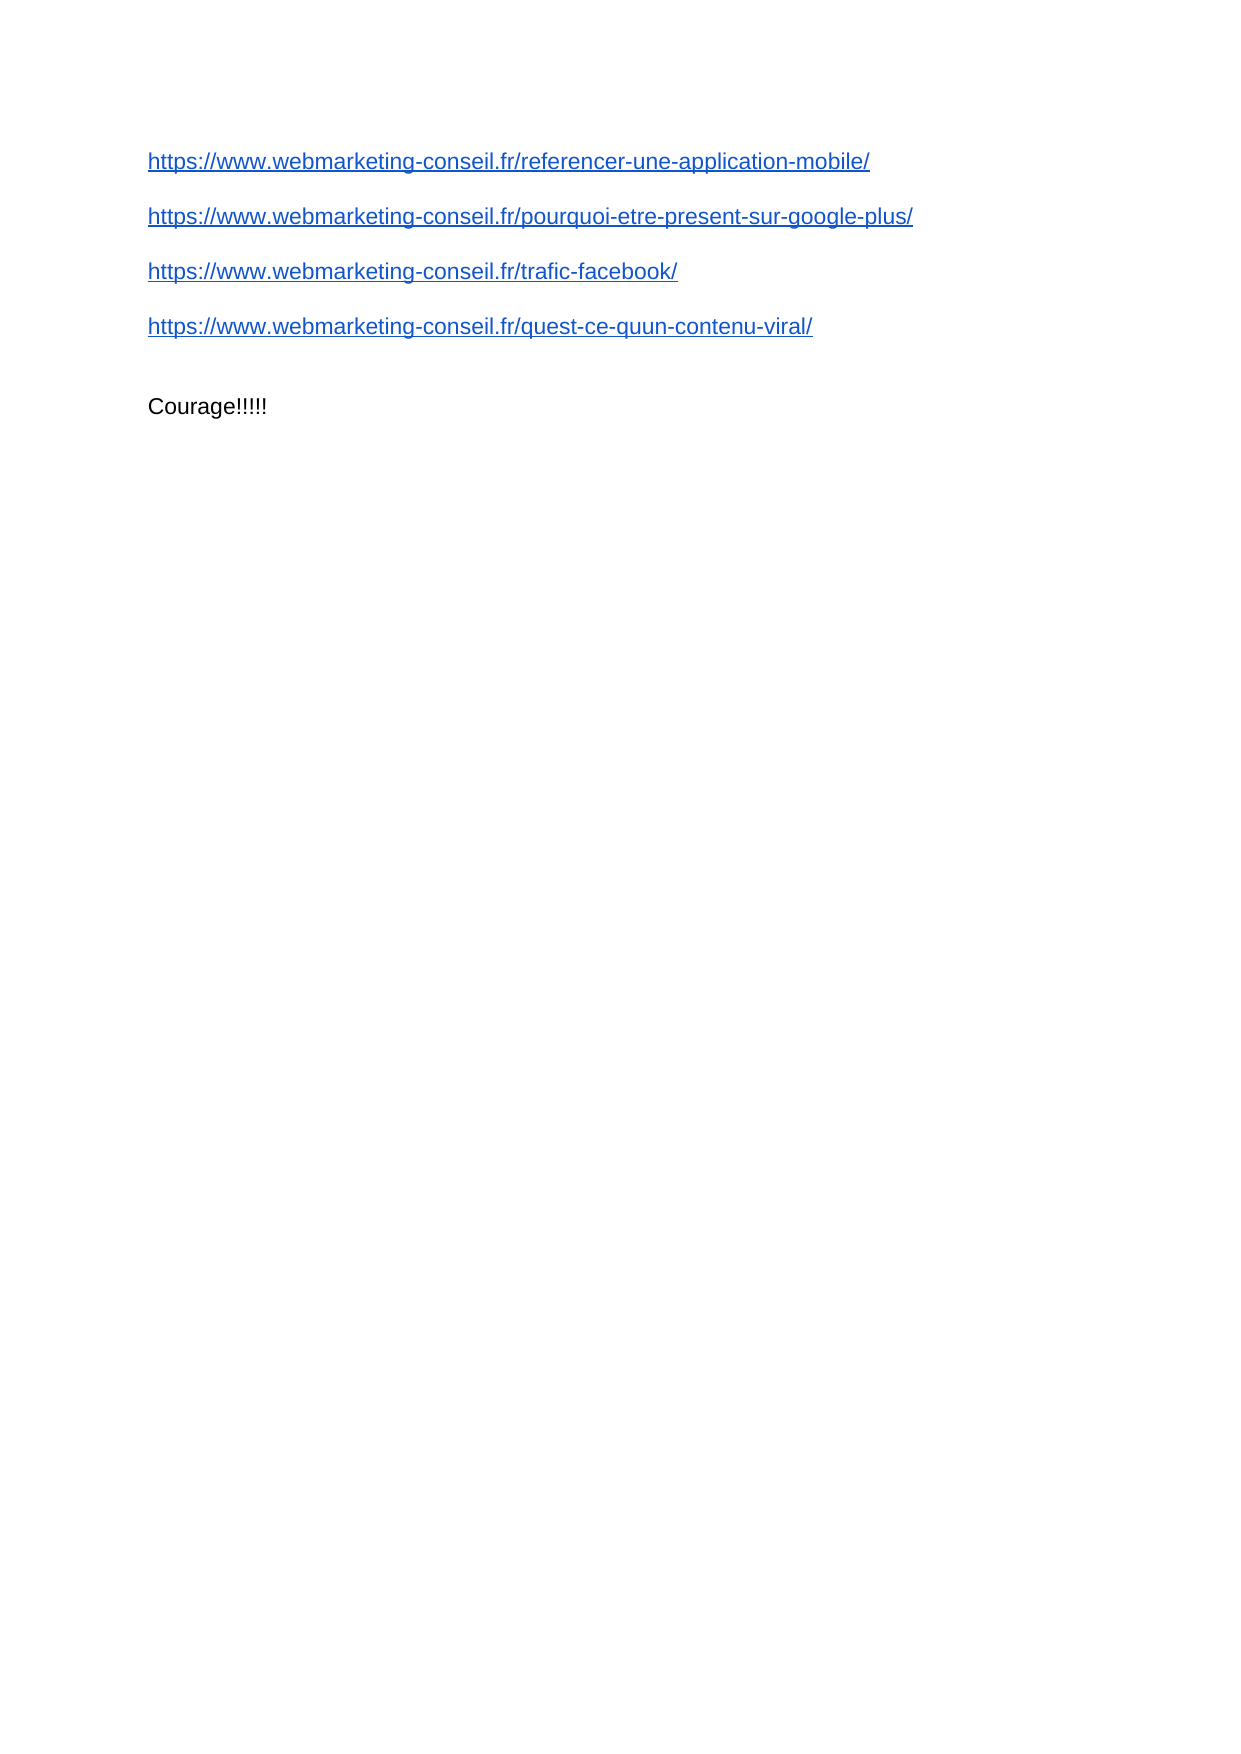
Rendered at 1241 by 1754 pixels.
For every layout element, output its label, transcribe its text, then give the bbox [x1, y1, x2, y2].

text Courage!!!!! [148, 393, 1093, 419]
text https://www.webmarketing-conseil.fr/quest-ce-quun-contenu-viral/ [148, 313, 1093, 339]
text https://www.webmarketing-conseil.fr/trafic-facebook/ [148, 258, 1093, 284]
text https://www.webmarketing-conseil.fr/referencer-une-application-mobile/ [148, 148, 1093, 174]
text https://www.webmarketing-conseil.fr/pourquoi-etre-present-sur-google-plus/ [148, 203, 1093, 229]
